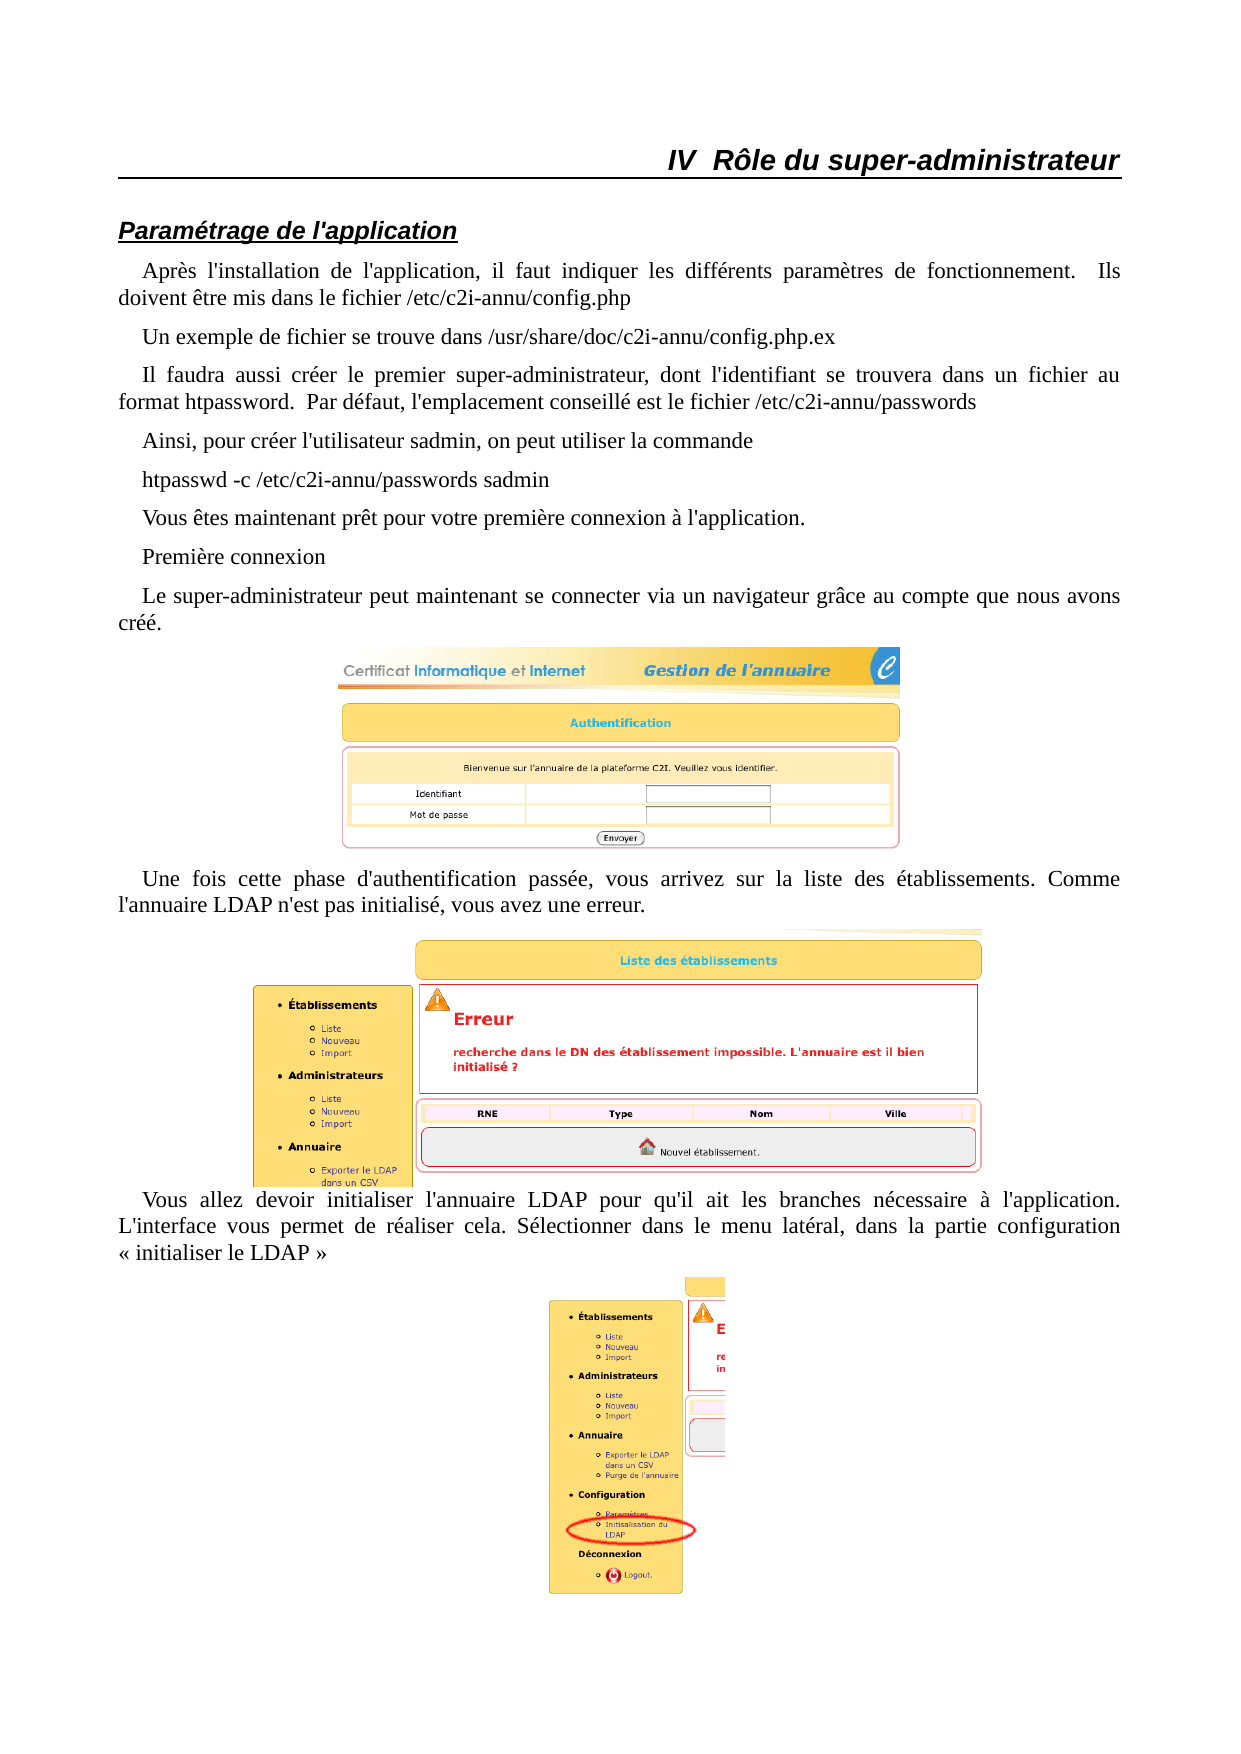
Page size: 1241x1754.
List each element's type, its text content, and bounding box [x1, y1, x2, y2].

text Une fois cette phase d'authentification passée, vous arrivez sur la liste des établissements. Comme l'annuaire LDAP n'est pas initialisé, vous avez une erreur. [118, 647, 1122, 917]
text Ainsi, pour créer l'utilisateur sadmin, on peut utiliser la commande [118, 427, 1122, 453]
text Il faudra aussi créer le premier super-administrateur, dont l'identifiant se trouvera dans un fichier au format htpassword. Par défaut, l'emplacement conseillé est le fichier /etc/c2i-annu/passwords [118, 362, 1122, 414]
text Un exemple de fichier se trouve dans /usr/share/doc/c2i-annu/config.php.ex [118, 323, 1122, 349]
subtitle Paramétrage de l'application [118, 216, 1122, 245]
text Vous êtes maintenant prêt pour votre première connexion à l'application. [118, 504, 1122, 531]
text Vous allez devoir initialiser l'annuaire LDAP pour qu'il ait les branches nécessaire à l'application. L'interface vous permet de réaliser cela. Sélectionner dans le menu latéral, dans la partie configuration « initialiser le LDAP » [118, 930, 1122, 1265]
text Le super-administrateur peut maintenant se connecter via un navigateur grâce au compte que nous avons créé. [118, 582, 1122, 635]
subtitle Rôle du super-administrateur [118, 143, 1122, 177]
picture [515, 1277, 725, 1621]
picture [322, 647, 918, 865]
text Première connexion [118, 543, 1122, 570]
picture [248, 929, 993, 1187]
text Après l'installation de l'application, il faut indiquer les différents paramètres de fonctionnement. Ils doivent être mis dans le fichier /etc/c2i-annu/config.php [118, 257, 1122, 310]
text htpasswd -c /etc/c2i-annu/passwords sadmin [118, 466, 1122, 492]
